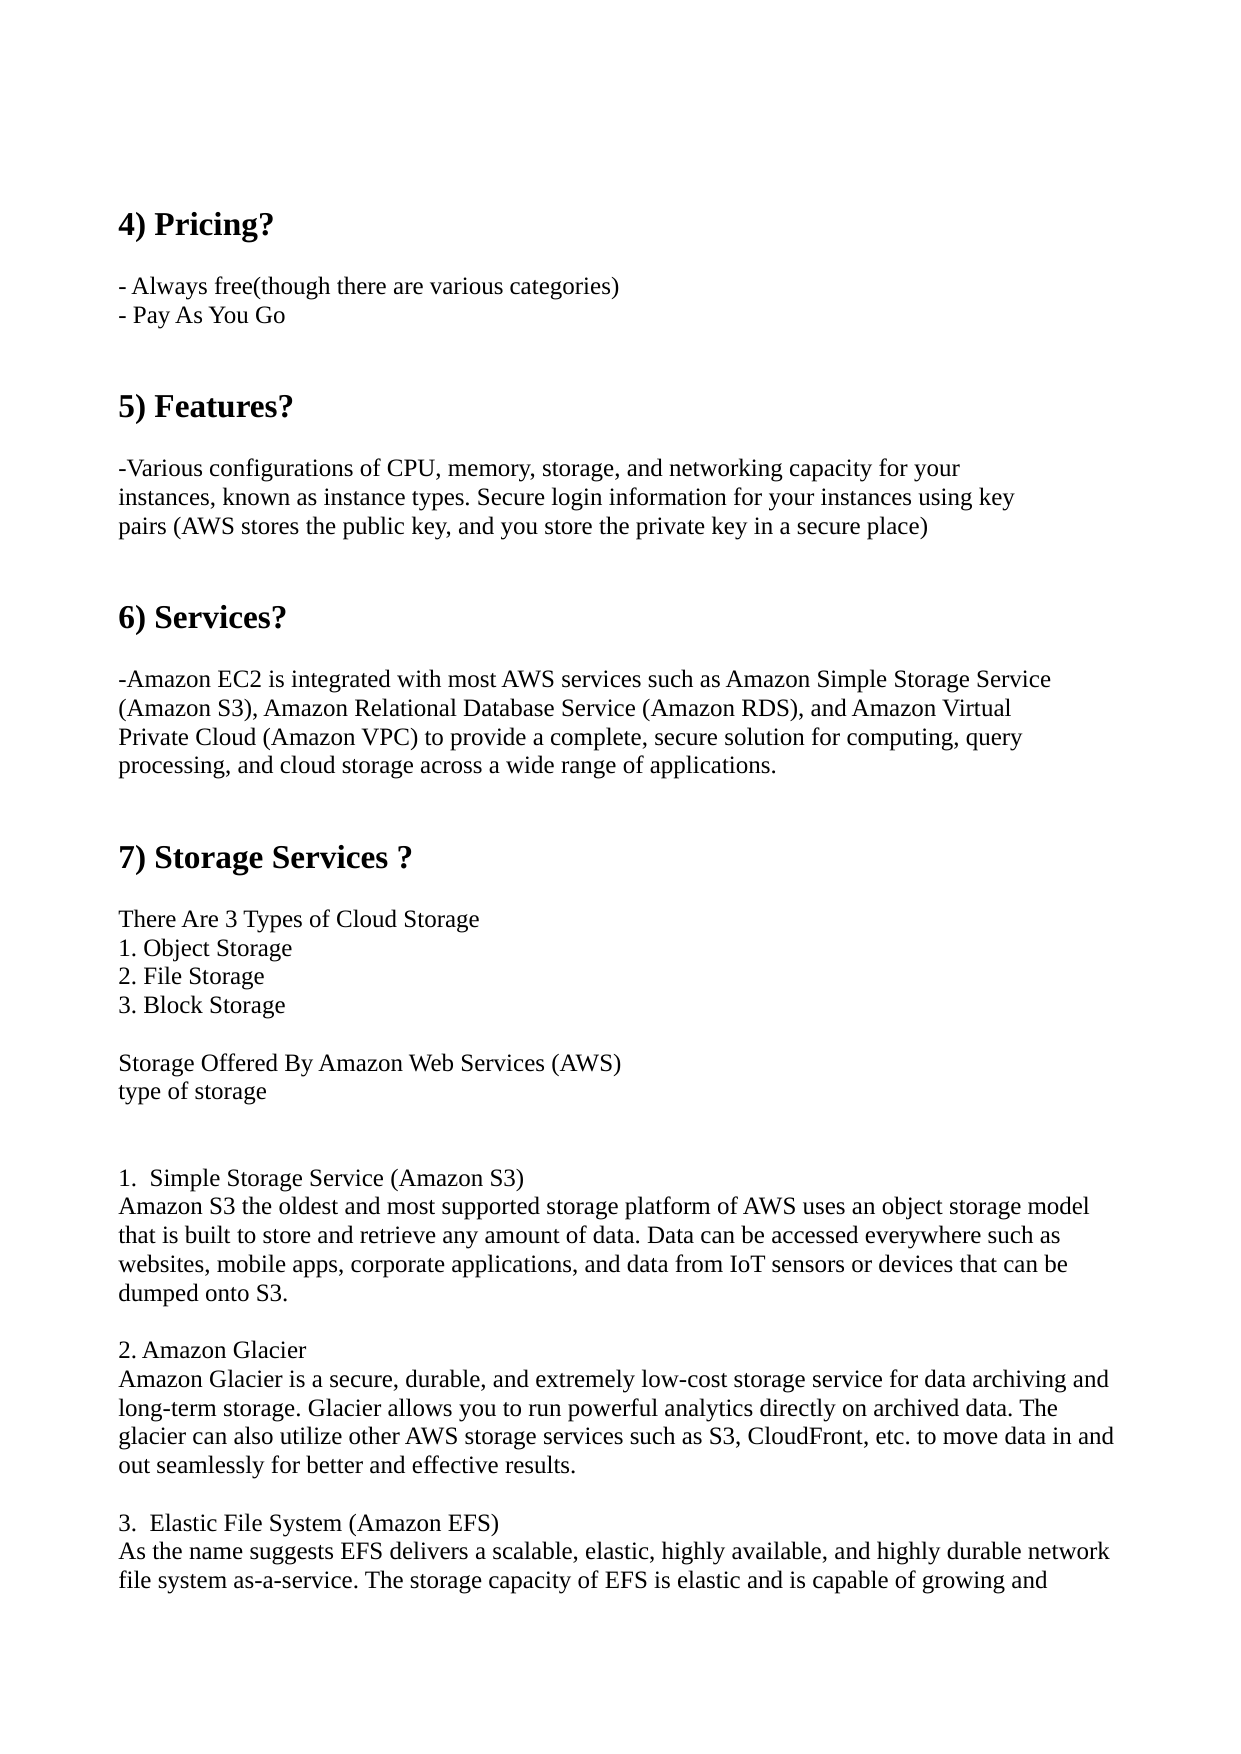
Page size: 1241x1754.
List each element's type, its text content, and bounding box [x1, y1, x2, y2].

text Storage Offered By Amazon Web Services (AWS) [118, 1048, 1122, 1076]
text - Always free(though there are various categories) [118, 271, 1122, 300]
text 2. File Storage [118, 961, 1122, 990]
text 3. Elastic File System (Amazon EFS) [118, 1508, 1122, 1536]
text 7) Storage Services ? [118, 837, 1122, 875]
text (Amazon S3), Amazon Relational Database Service (Amazon RDS), and Amazon Virtual [118, 693, 1122, 722]
text pairs (AWS stores the public key, and you store the private key in a secure place) [118, 511, 1122, 540]
text 5) Features? [118, 386, 1122, 425]
text Private Cloud (Amazon VPC) to provide a complete, secure solution for computing, query [118, 722, 1122, 751]
text 6) Services? [118, 597, 1122, 636]
text 4) Pricing? [118, 204, 1122, 243]
text Amazon Glacier is a secure, durable, and extremely low-cost storage service for data archiving and long-term storage. Glacier allows you to run powerful analytics directly on archived data. The glacier can also utilize other AWS storage services such as S3, CloudFront, etc. to move data in and out seamlessly for better and effective results. [118, 1364, 1122, 1479]
text 2. Amazon Glacier [118, 1335, 1122, 1364]
text Amazon S3 the oldest and most supported storage platform of AWS uses an object storage model that is built to store and retrieve any amount of data. Data can be accessed everywhere such as websites, mobile apps, corporate applications, and data from IoT sensors or devices that can be dumped onto S3. [118, 1191, 1122, 1306]
text 3. Block Storage [118, 990, 1122, 1019]
text 1. Simple Storage Service (Amazon S3) [118, 1163, 1122, 1191]
text -Various configurations of CPU, memory, storage, and networking capacity for your [118, 453, 1122, 482]
text 1. Object Storage [118, 933, 1122, 961]
text type of storage [118, 1076, 1122, 1105]
text processing, and cloud storage across a wide range of applications. [118, 751, 1122, 779]
text As the name suggests EFS delivers a scalable, elastic, highly available, and highly durable network file system as-a-service. The storage capacity of EFS is elastic and is capable of growing and [118, 1536, 1122, 1594]
text instances, known as instance types. Secure login information for your instances using key [118, 482, 1122, 511]
text - Pay As You Go [118, 300, 1122, 329]
text There Are 3 Types of Cloud Storage [118, 904, 1122, 933]
text -Amazon EC2 is integrated with most AWS services such as Amazon Simple Storage Service [118, 664, 1122, 693]
